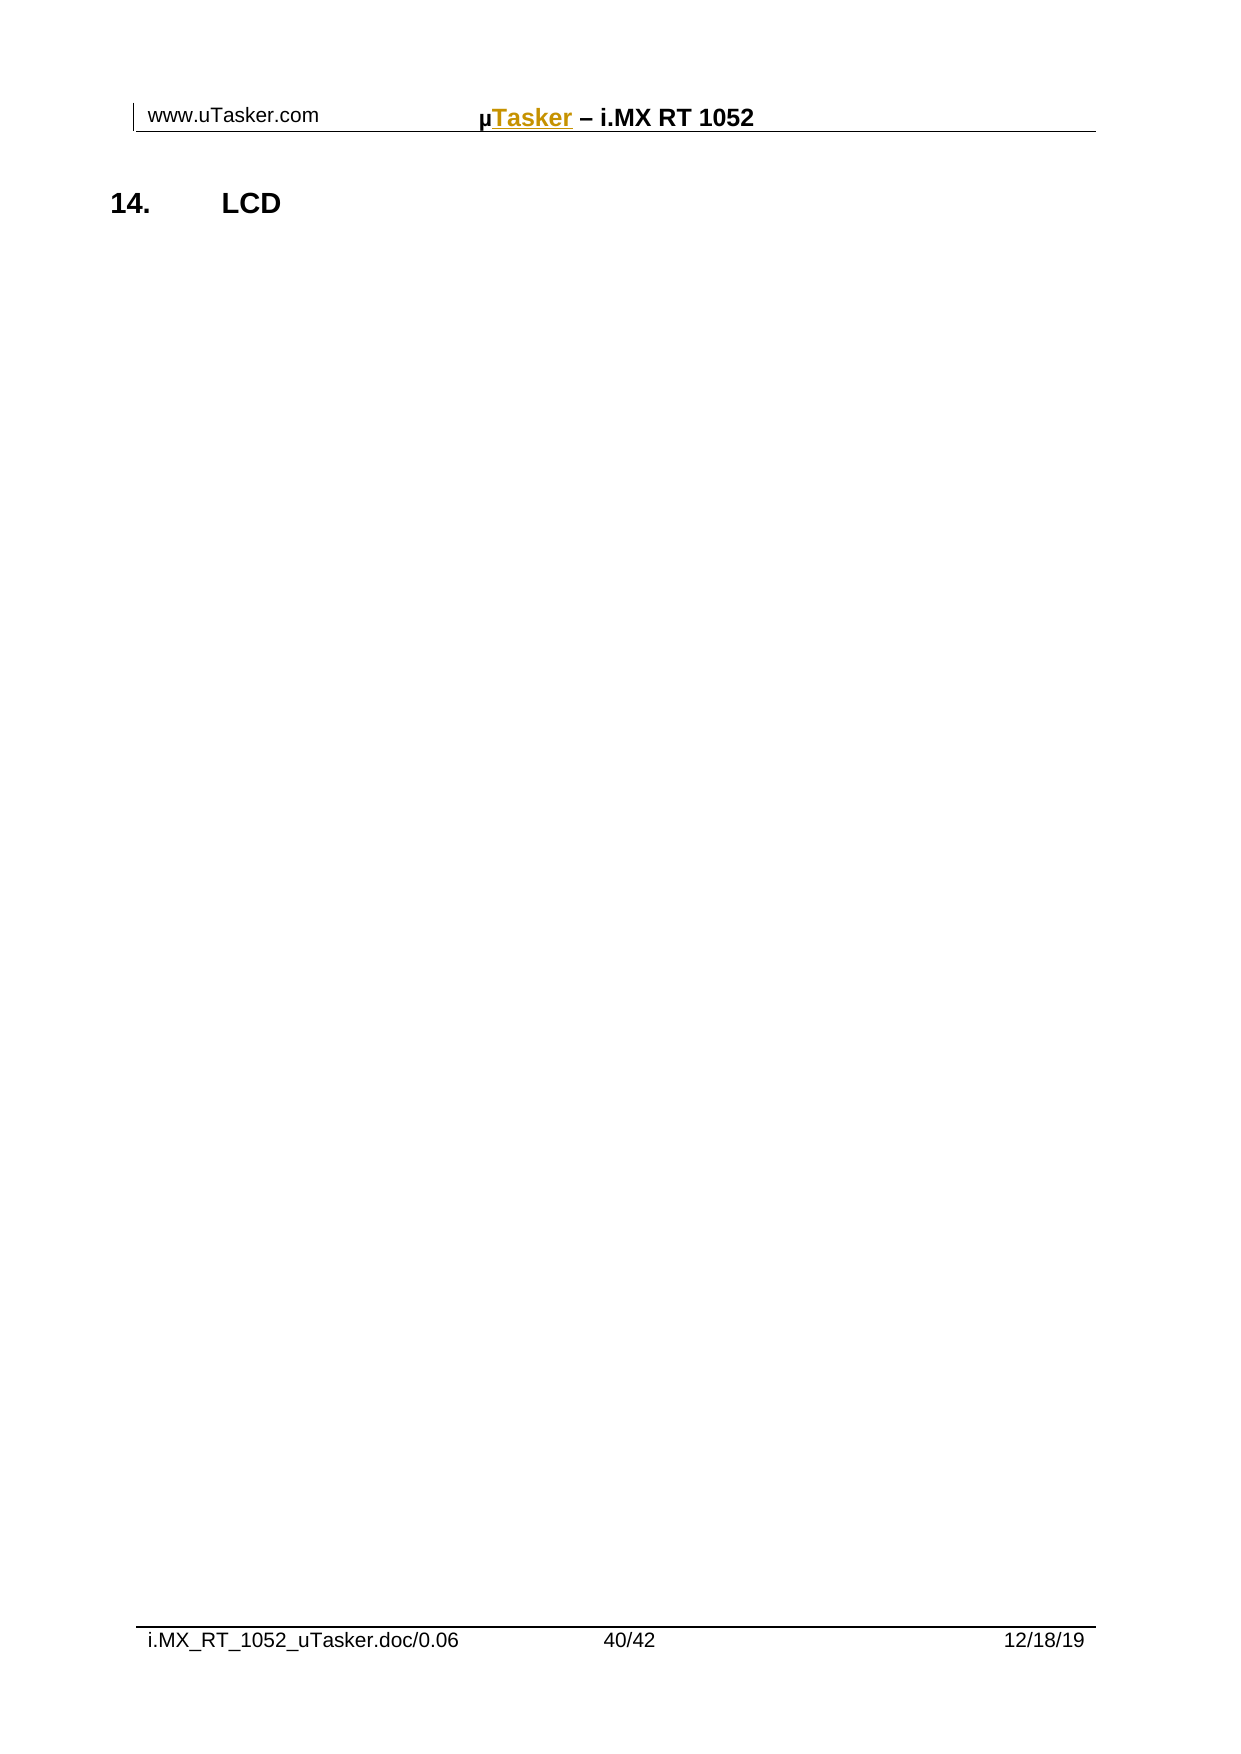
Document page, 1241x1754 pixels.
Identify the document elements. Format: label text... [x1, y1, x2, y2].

subtitle LCD [110, 186, 1093, 219]
